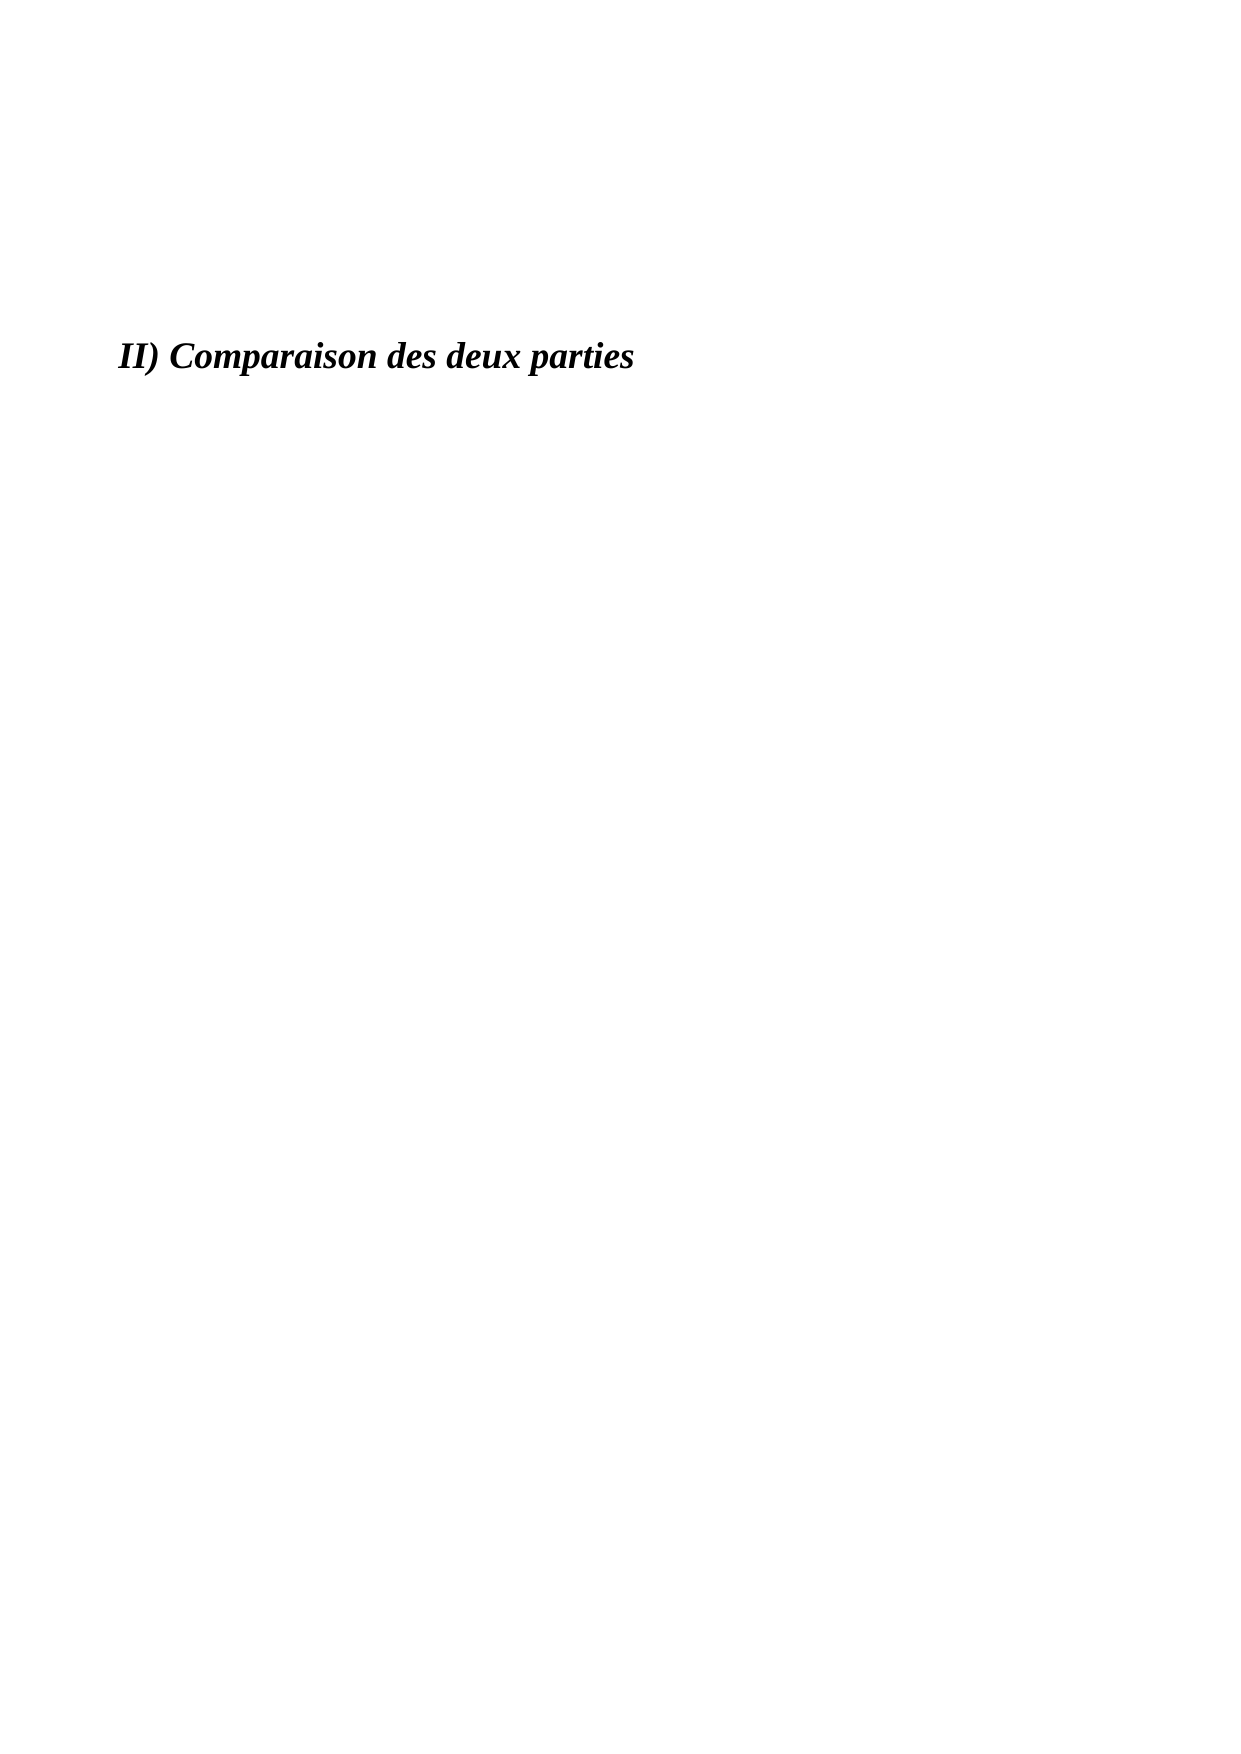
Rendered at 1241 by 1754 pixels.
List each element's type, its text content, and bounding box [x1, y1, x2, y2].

text II) Comparaison des deux parties [118, 334, 1122, 377]
